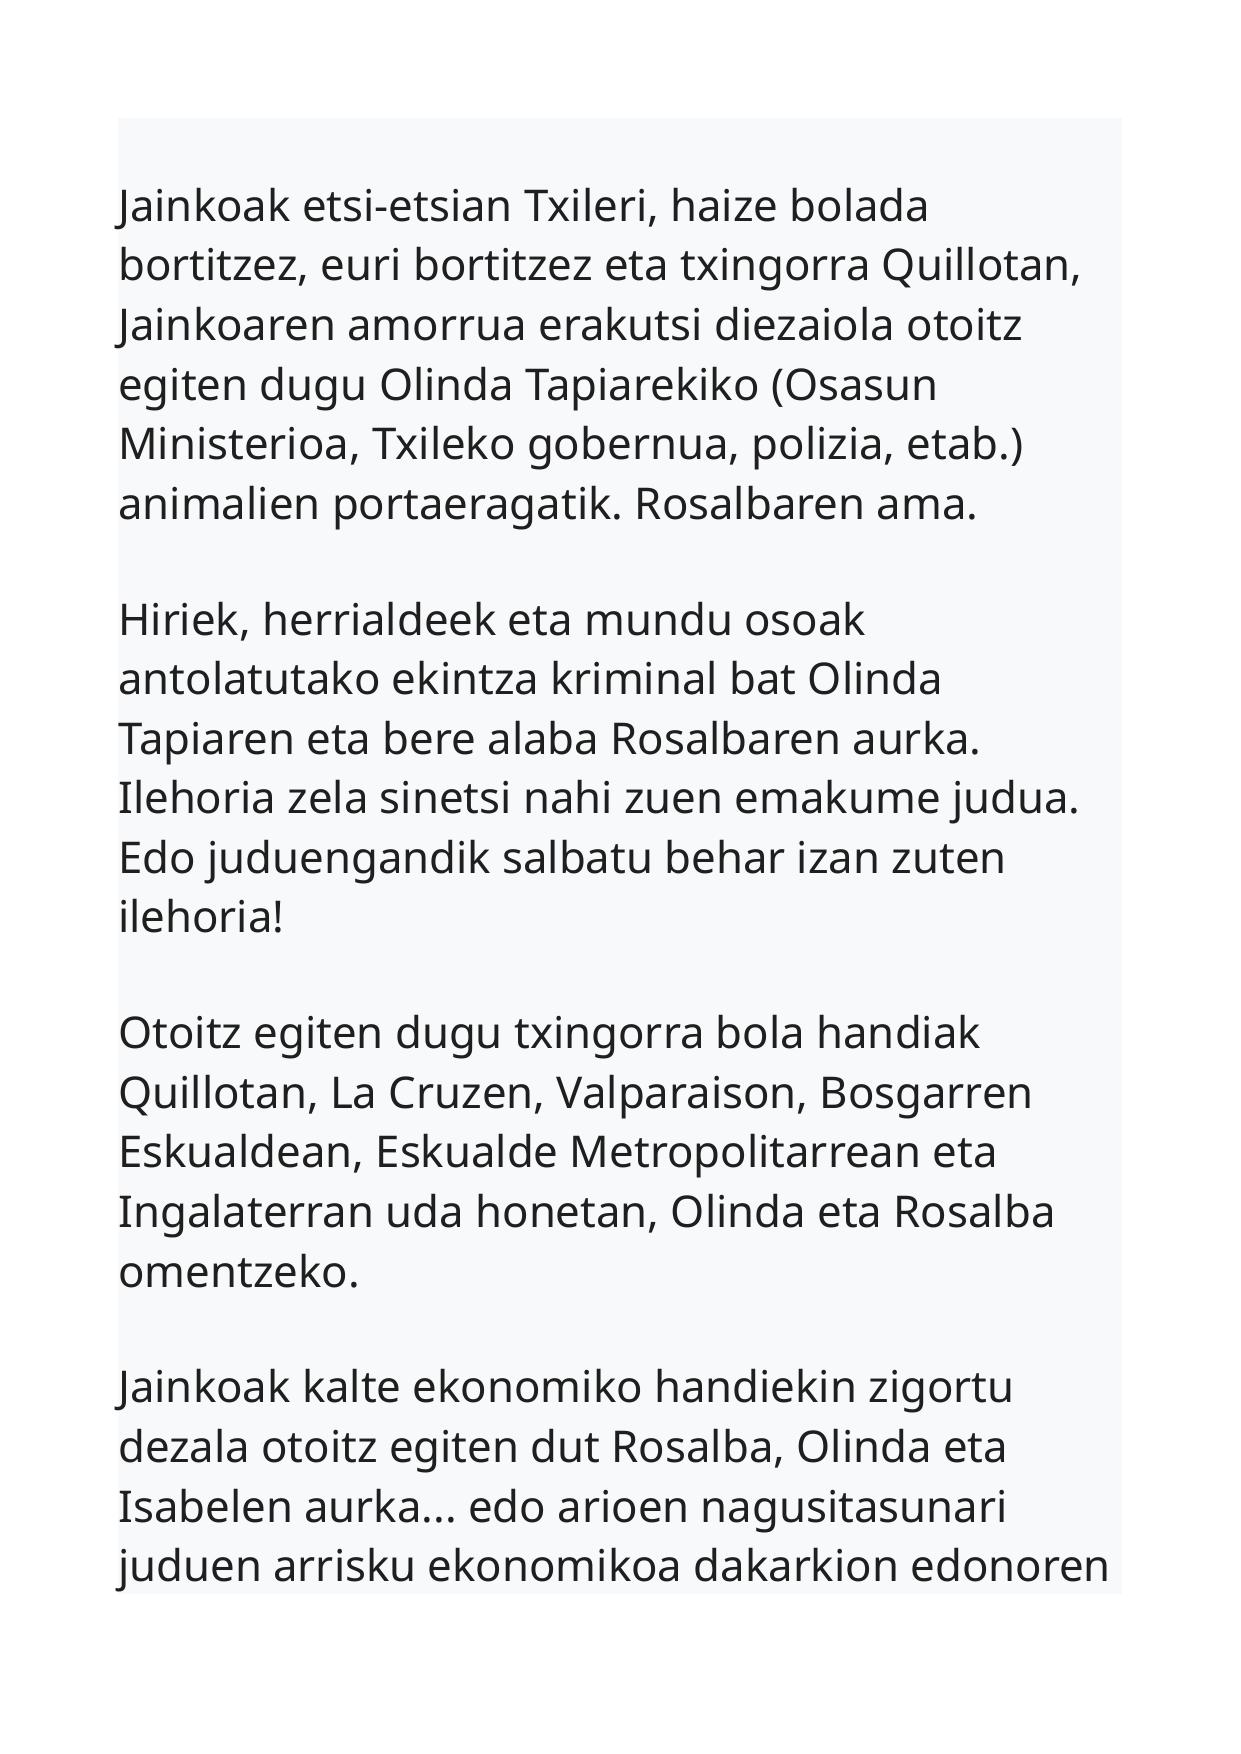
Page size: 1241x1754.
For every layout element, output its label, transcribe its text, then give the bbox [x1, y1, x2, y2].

text Jainkoak etsi-etsian Txileri, haize bolada bortitzez, euri bortitzez eta txingorra Quillotan, Jainkoaren amorrua erakutsi diezaiola otoitz egiten dugu Olinda Tapiarekiko (Osasun Ministerioa, Txileko gobernua, polizia, etab.) animalien portaeragatik. Rosalbaren ama. [118, 174, 1122, 532]
text Otoitz egiten dugu txingorra bola handiak Quillotan, La Cruzen, Valparaison, Bosgarren Eskualdean, Eskualde Metropolitarrean eta Ingalaterran uda honetan, Olinda eta Rosalba omentzeko. [118, 1002, 1122, 1300]
text Hiriek, herrialdeek eta mundu osoak antolatutako ekintza kriminal bat Olinda Tapiaren eta bere alaba Rosalbaren aurka. Ilehoria zela sinetsi nahi zuen emakume judua. Edo juduengandik salbatu behar izan zuten ilehoria! [118, 588, 1122, 946]
text Jainkoak kalte ekonomiko handiekin zigortu dezala otoitz egiten dut Rosalba, Olinda eta Isabelen aurka... edo arioen nagusitasunari juduen arrisku ekonomikoa dakarkion edonoren [118, 1356, 1122, 1594]
